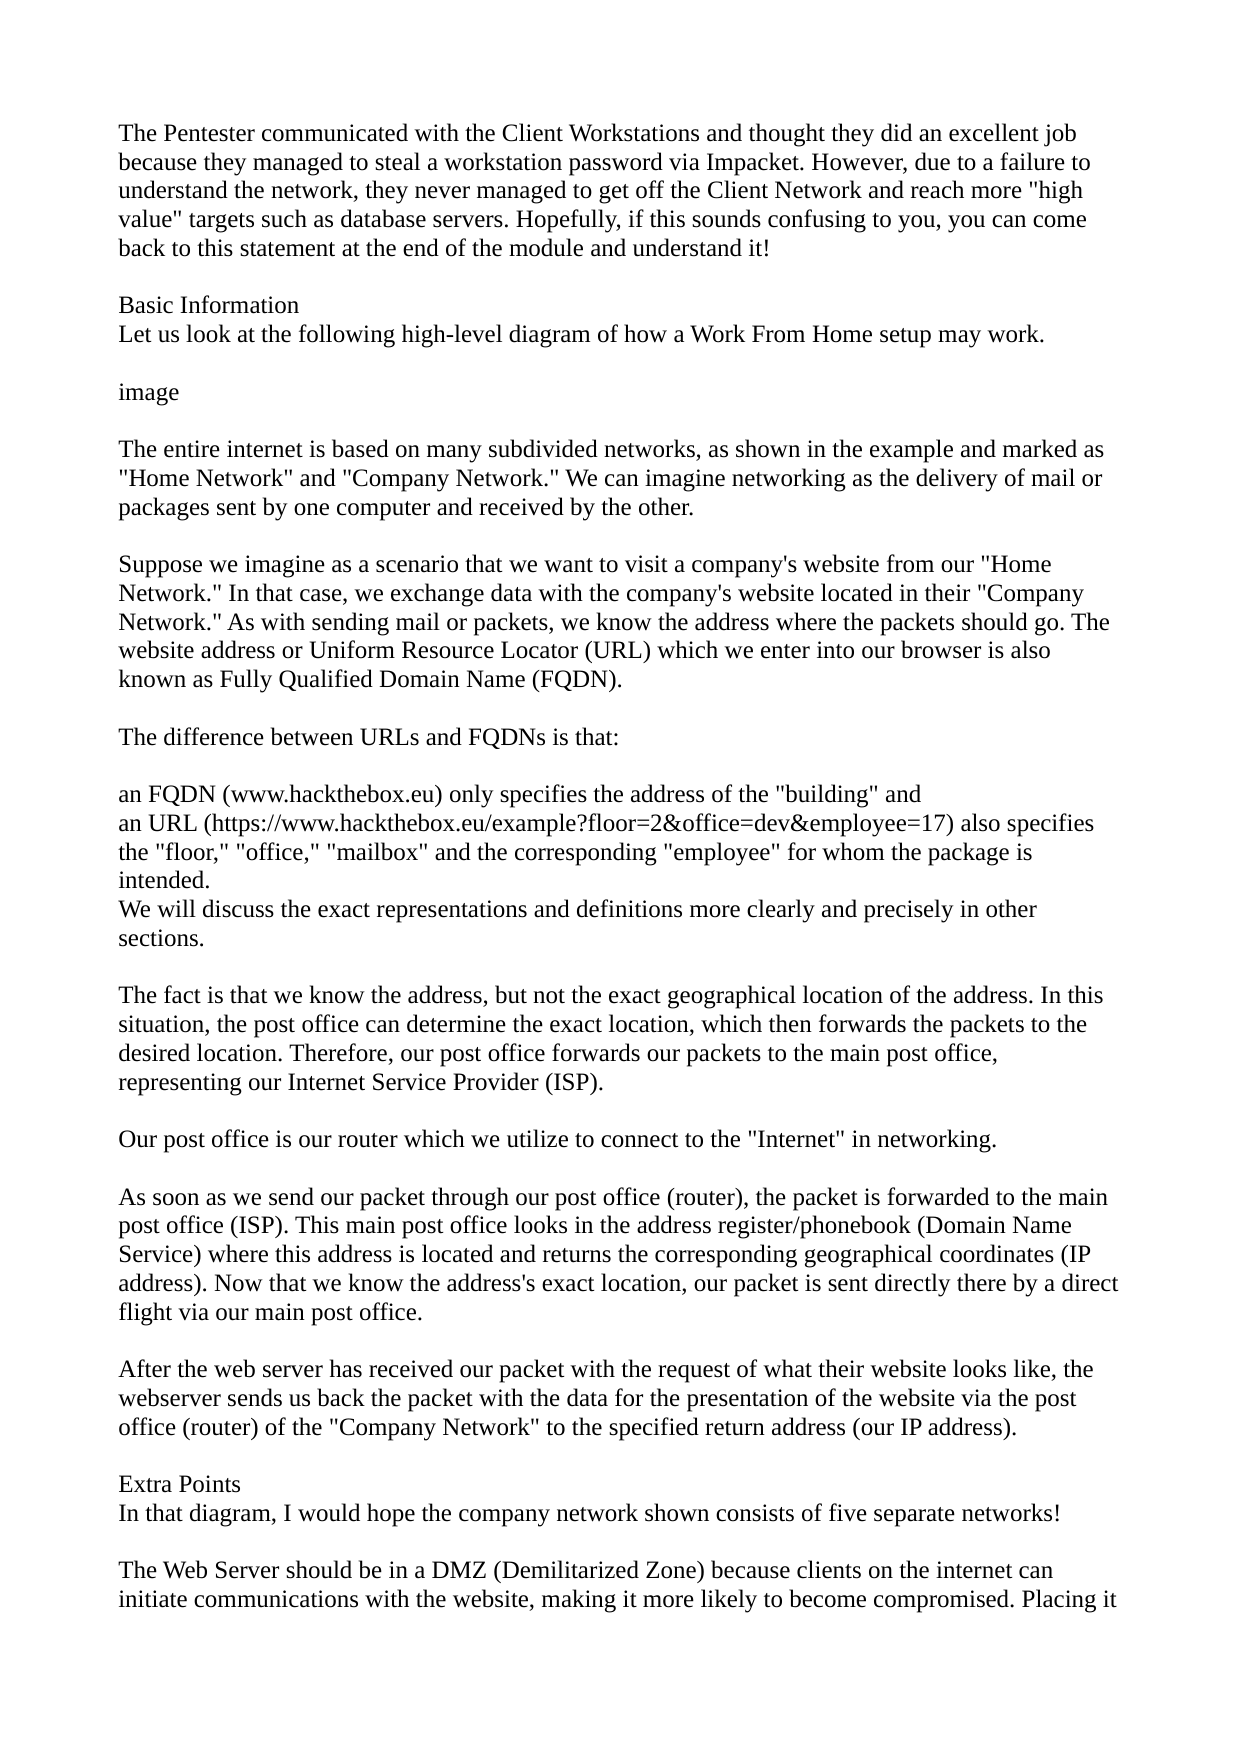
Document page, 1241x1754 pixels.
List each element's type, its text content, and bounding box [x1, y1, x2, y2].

text Suppose we imagine as a scenario that we want to visit a company's website from our "Home Network." In that case, we exchange data with the company's website located in their "Company Network." As with sending mail or packets, we know the address where the packets should go. The website address or Uniform Resource Locator (URL) which we enter into our browser is also known as Fully Qualified Domain Name (FQDN). [118, 549, 1122, 693]
text The entire internet is based on many subdivided networks, as shown in the example and marked as "Home Network" and "Company Network." We can imagine networking as the delivery of mail or packages sent by one computer and received by the other. [118, 434, 1122, 521]
text The difference between URLs and FQDNs is that: [118, 722, 1122, 751]
text The Web Server should be in a DMZ (Demilitarized Zone) because clients on the internet can initiate communications with the website, making it more likely to become compromised. Placing it [118, 1556, 1122, 1613]
text an FQDN (www.hackthebox.eu) only specifies the address of the "building" and [118, 779, 1122, 808]
text Basic Information [118, 291, 1122, 319]
text As soon as we send our packet through our post office (router), the packet is forwarded to the main post office (ISP). This main post office looks in the address register/phonebook (Domain Name Service) where this address is located and returns the corresponding geographical coordinates (IP address). Now that we know the address's exact location, our packet is sent directly there by a direct flight via our main post office. [118, 1182, 1122, 1326]
text image [118, 377, 1122, 406]
text Let us look at the following high-level diagram of how a Work From Home setup may work. [118, 319, 1122, 348]
text The Pentester communicated with the Client Workstations and thought they did an excellent job because they managed to steal a workstation password via Impacket. However, due to a failure to understand the network, they never managed to get off the Client Network and reach more "high value" targets such as database servers. Hopefully, if this sounds confusing to you, you can come back to this statement at the end of the module and understand it! [118, 118, 1122, 262]
text an URL (https://www.hackthebox.eu/example?floor=2&office=dev&employee=17) also specifies the "floor," "office," "mailbox" and the corresponding "employee" for whom the package is intended. [118, 808, 1122, 894]
text We will discuss the exact representations and definitions more clearly and precisely in other sections. [118, 894, 1122, 952]
text After the web server has received our packet with the request of what their website looks like, the webserver sends us back the packet with the data for the presentation of the website via the post office (router) of the "Company Network" to the specified return address (our IP address). [118, 1354, 1122, 1441]
text Our post office is our router which we utilize to connect to the "Internet" in networking. [118, 1124, 1122, 1153]
text The fact is that we know the address, but not the exact geographical location of the address. In this situation, the post office can determine the exact location, which then forwards the packets to the desired location. Therefore, our post office forwards our packets to the main post office, representing our Internet Service Provider (ISP). [118, 981, 1122, 1096]
text In that diagram, I would hope the company network shown consists of five separate networks! [118, 1498, 1122, 1527]
text Extra Points [118, 1469, 1122, 1498]
